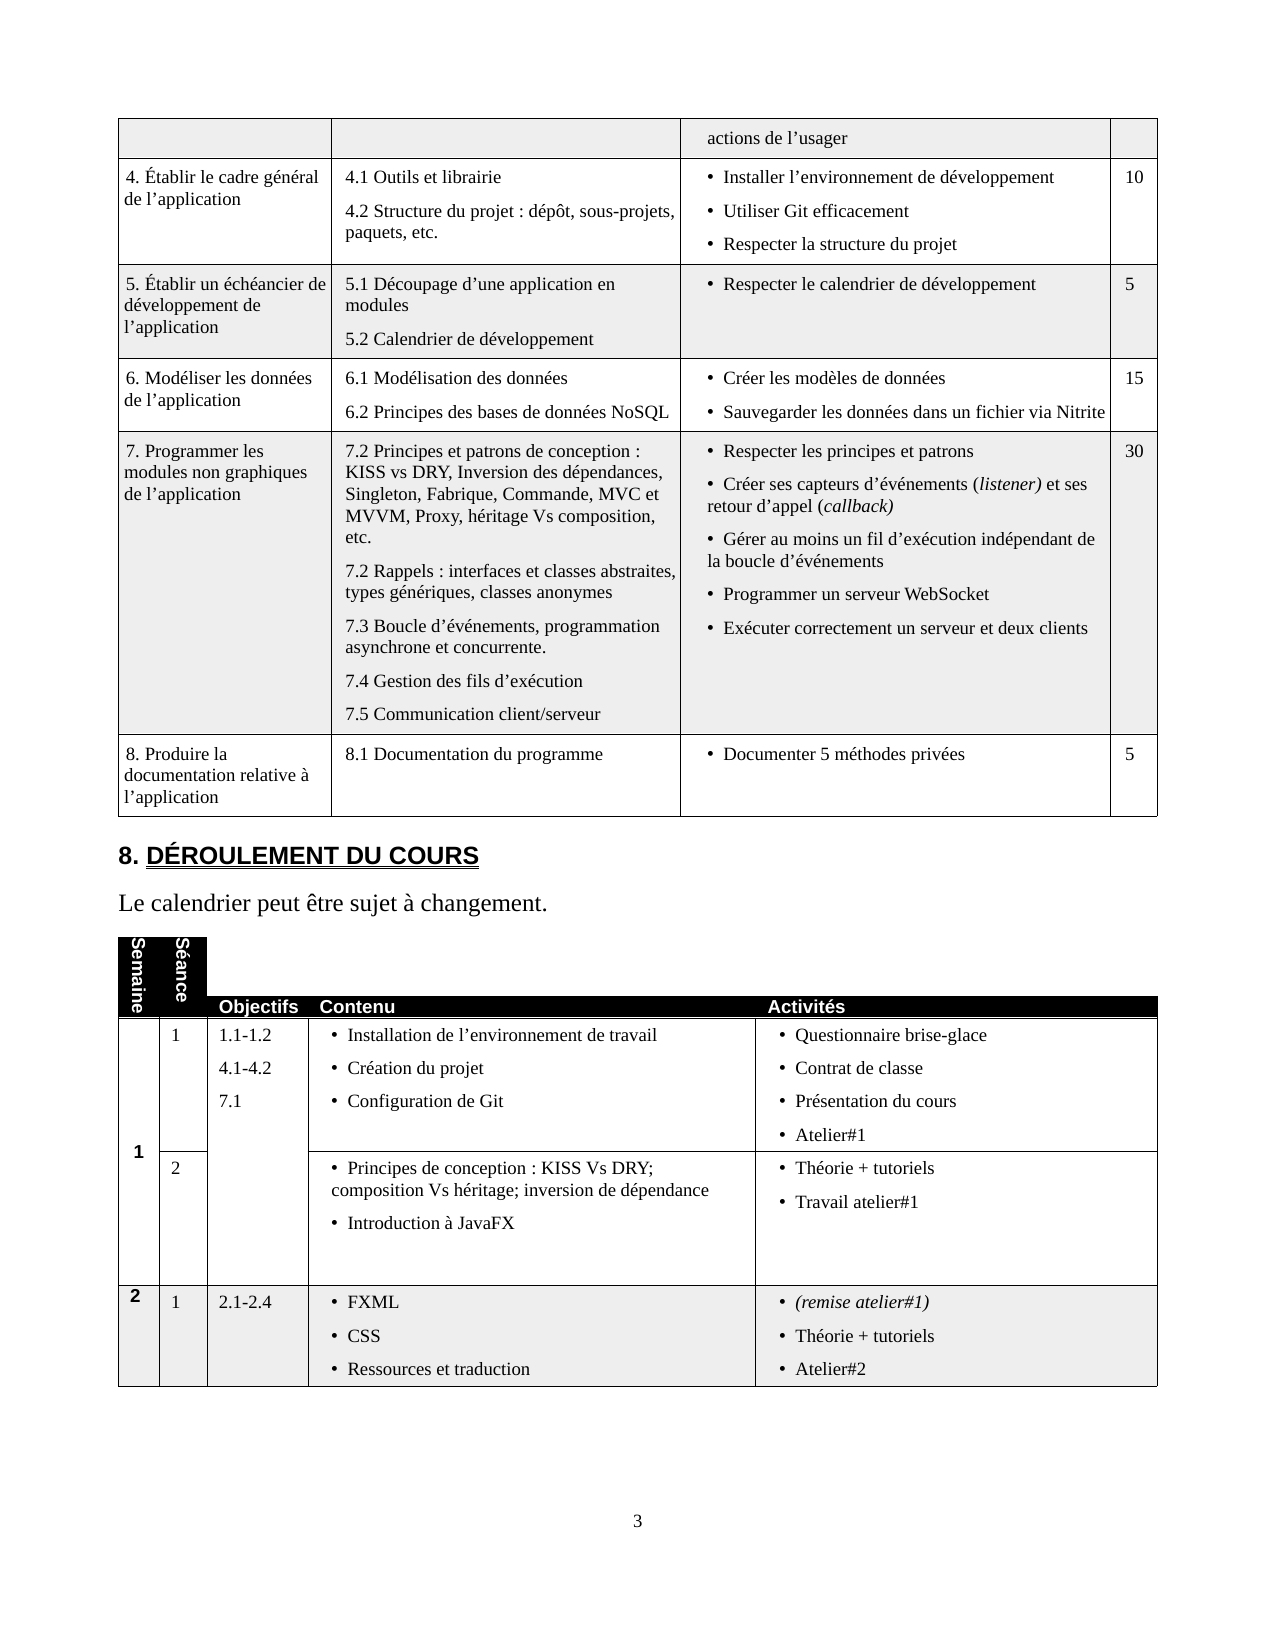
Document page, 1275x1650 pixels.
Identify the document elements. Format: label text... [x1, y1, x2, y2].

table_cell Créer les modèles de données Sauvegarder les données dans un fichier via Nitrite [681, 359, 1110, 431]
table_cell Établir le cadre général de l’application [119, 159, 331, 264]
table_cell Questionnaire brise-glace Contrat de classe Présentation du cours Atelier#1 [756, 1019, 1157, 1151]
table_cell 1 [119, 1019, 159, 1285]
table_cell [332, 119, 680, 157]
table_cell Respecter les principes et patrons Créer ses capteurs d’événements (listener) et ses retour d’appel (callback) Gérer au moins un fil d’exécution indépendant de la boucle d’événements Programmer un serveur WebSocket Exécuter correctement un serveur et deux clients [681, 432, 1110, 733]
table_cell 1 [160, 1019, 207, 1151]
table_header Semaine [119, 938, 159, 1017]
table_cell 7.2 Principes et patrons de conception : KISS vs DRY, Inversion des dépendances, Singleton, Fabrique, Commande, MVC et MVVM, Proxy, héritage Vs composition, etc. 7.2 Rappels : interfaces et classes abstraites, types génériques, classes anonymes 7.3 Boucle d’événements, programmation asynchrone et concurrente. 7.4 Gestion des fils d’exécution 7.5 Communication client/serveur [332, 432, 680, 733]
table_cell [1111, 119, 1157, 157]
table_cell 5 [1111, 735, 1157, 816]
table_cell 6.1 Modélisation des données 6.2 Principes des bases de données NoSQL [332, 359, 680, 431]
table_cell 10 [1111, 159, 1157, 264]
table_cell Objectifs [208, 997, 308, 1017]
subtitle DÉROULEMENT DU COURS [118, 841, 1157, 870]
table_cell 15 [1111, 359, 1157, 431]
table_cell Installation de l’environnement de travail Création du projet Configuration de Git [309, 1019, 755, 1151]
table_cell Installer l’environnement de développement Utiliser Git efficacement Respecter la structure du projet [681, 159, 1110, 264]
table_header [308, 937, 755, 996]
table_cell Principes de conception : KISS Vs DRY; composition Vs héritage; inversion de dépendance Introduction à JavaFX [309, 1152, 755, 1285]
table_cell Activités [755, 997, 1157, 1017]
table_cell 1 [160, 1286, 207, 1386]
table_cell 2 [160, 1152, 207, 1285]
table_cell Contenu [308, 997, 755, 1017]
table_cell [119, 119, 331, 157]
table_cell 5.1 Découpage d’une application en modules 5.2 Calendrier de développement [332, 265, 680, 358]
table_header [755, 937, 1157, 996]
table_cell 30 [1111, 432, 1157, 733]
table_cell Modéliser les données de l’application [119, 359, 331, 431]
table_cell 4.1 Outils et librairie 4.2 Structure du projet : dépôt, sous-projets, paquets, etc. [332, 159, 680, 264]
table_header Séance [160, 938, 207, 1017]
table_cell Produire la documentation relative à l’application [119, 735, 331, 816]
table_cell Programmer les modules non graphiques de l’application [119, 432, 331, 733]
table_cell 2.1-2.4 [208, 1286, 308, 1386]
table_cell Établir un échéancier de développement de l’application [119, 265, 331, 358]
table_cell Respecter le calendrier de développement [681, 265, 1110, 358]
table_cell 8.1 Documentation du programme [332, 735, 680, 816]
table_header [207, 937, 308, 996]
table_cell Théorie + tutoriels Travail atelier#1 [756, 1152, 1157, 1285]
table_cell 2 [119, 1286, 159, 1386]
table_cell (remise atelier#1) Théorie + tutoriels Atelier#2 [756, 1286, 1157, 1386]
table_cell Documenter 5 méthodes privées [681, 735, 1110, 816]
table_cell 1.1-1.2 4.1-4.2 7.1 [208, 1019, 308, 1285]
table_cell 5 [1111, 265, 1157, 358]
text Le calendrier peut être sujet à changement. [118, 888, 1157, 917]
table_cell FXML CSS Ressources et traduction [309, 1286, 755, 1386]
table_cell actions de l’usager [681, 119, 1110, 157]
